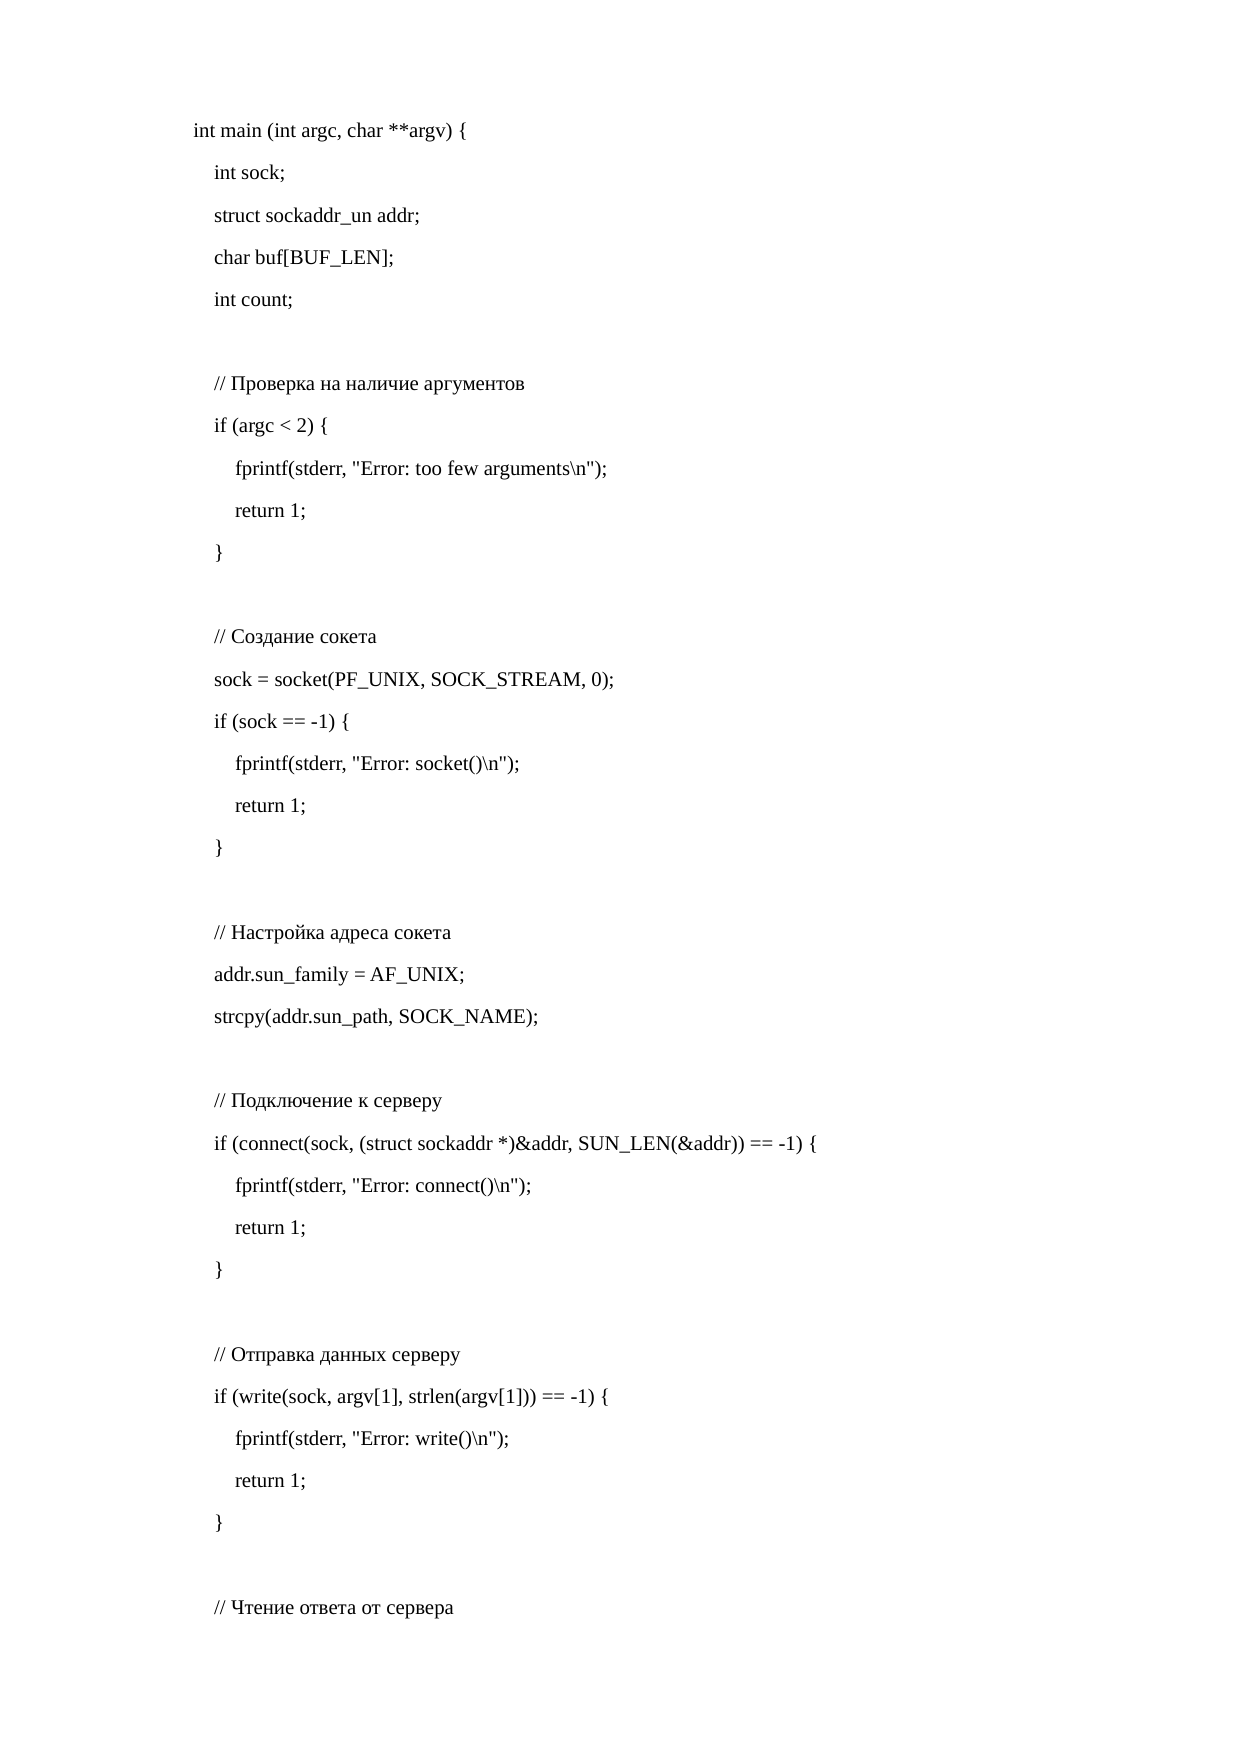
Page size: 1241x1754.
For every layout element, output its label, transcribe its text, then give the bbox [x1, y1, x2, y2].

text fprintf(stderr, "Error: socket()\n"); [193, 751, 1122, 775]
text } [193, 835, 1122, 859]
text fprintf(stderr, "Error: connect()\n"); [193, 1173, 1122, 1197]
text } [193, 1257, 1122, 1281]
text struct sockaddr_un addr; [193, 202, 1122, 227]
text return 1; [193, 793, 1122, 817]
text // Отправка данных серверу [193, 1342, 1122, 1366]
text strcpy(addr.sun_path, SOCK_NAME); [193, 1004, 1122, 1028]
text addr.sun_family = AF_UNIX; [193, 962, 1122, 986]
text fprintf(stderr, "Error: write()\n"); [193, 1426, 1122, 1450]
text int sock; [193, 160, 1122, 184]
text return 1; [193, 1468, 1122, 1492]
text // Проверка на наличие аргументов [193, 371, 1122, 395]
text } [193, 540, 1122, 564]
text } [193, 1510, 1122, 1534]
text // Чтение ответа от сервера [193, 1595, 1122, 1619]
text // Создание сокета [193, 624, 1122, 648]
text if (connect(sock, (struct sockaddr *)&addr, SUN_LEN(&addr)) == -1) { [193, 1131, 1122, 1155]
text // Настройка адреса сокета [193, 920, 1122, 944]
text int main (int argc, char **argv) { [193, 118, 1122, 142]
text if (write(sock, argv[1], strlen(argv[1])) == -1) { [193, 1384, 1122, 1408]
text int count; [193, 287, 1122, 311]
text sock = socket(PF_UNIX, SOCK_STREAM, 0); [193, 667, 1122, 691]
text fprintf(stderr, "Error: too few arguments\n"); [193, 456, 1122, 480]
text return 1; [193, 1215, 1122, 1239]
text // Подключение к серверу [193, 1088, 1122, 1112]
text if (argc < 2) { [193, 413, 1122, 437]
text if (sock == -1) { [193, 709, 1122, 733]
text return 1; [193, 498, 1122, 522]
text char buf[BUF_LEN]; [193, 245, 1122, 269]
